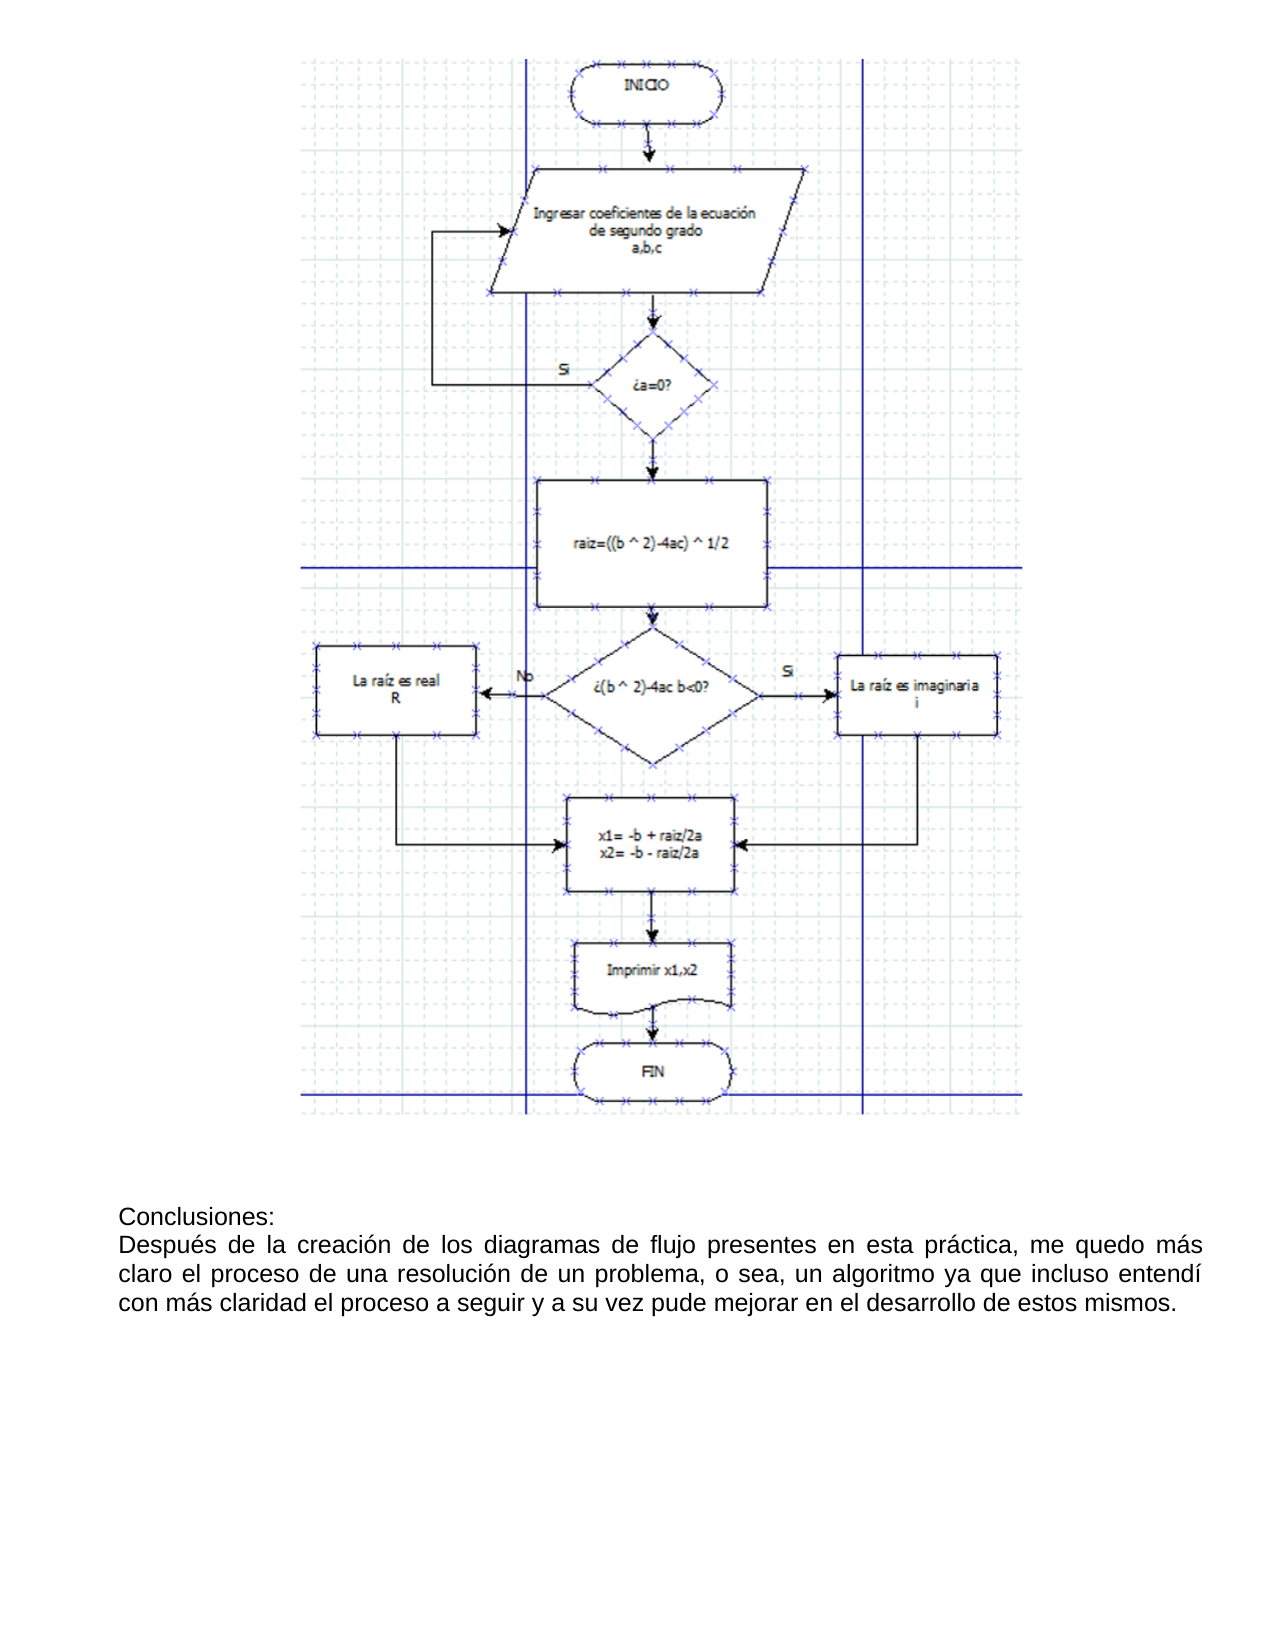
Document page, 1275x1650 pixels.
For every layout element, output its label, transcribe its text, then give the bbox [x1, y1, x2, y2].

text Después de la creación de los diagramas de flujo presentes en esta práctica, me quedo más claro el proceso de una resolución de un problema, o sea, un algoritmo ya que incluso entendí con más claridad el proceso a seguir y a su vez pude mejorar en el desarrollo de estos mismos. [118, 1230, 1205, 1317]
text Conclusiones: [118, 1202, 1205, 1230]
